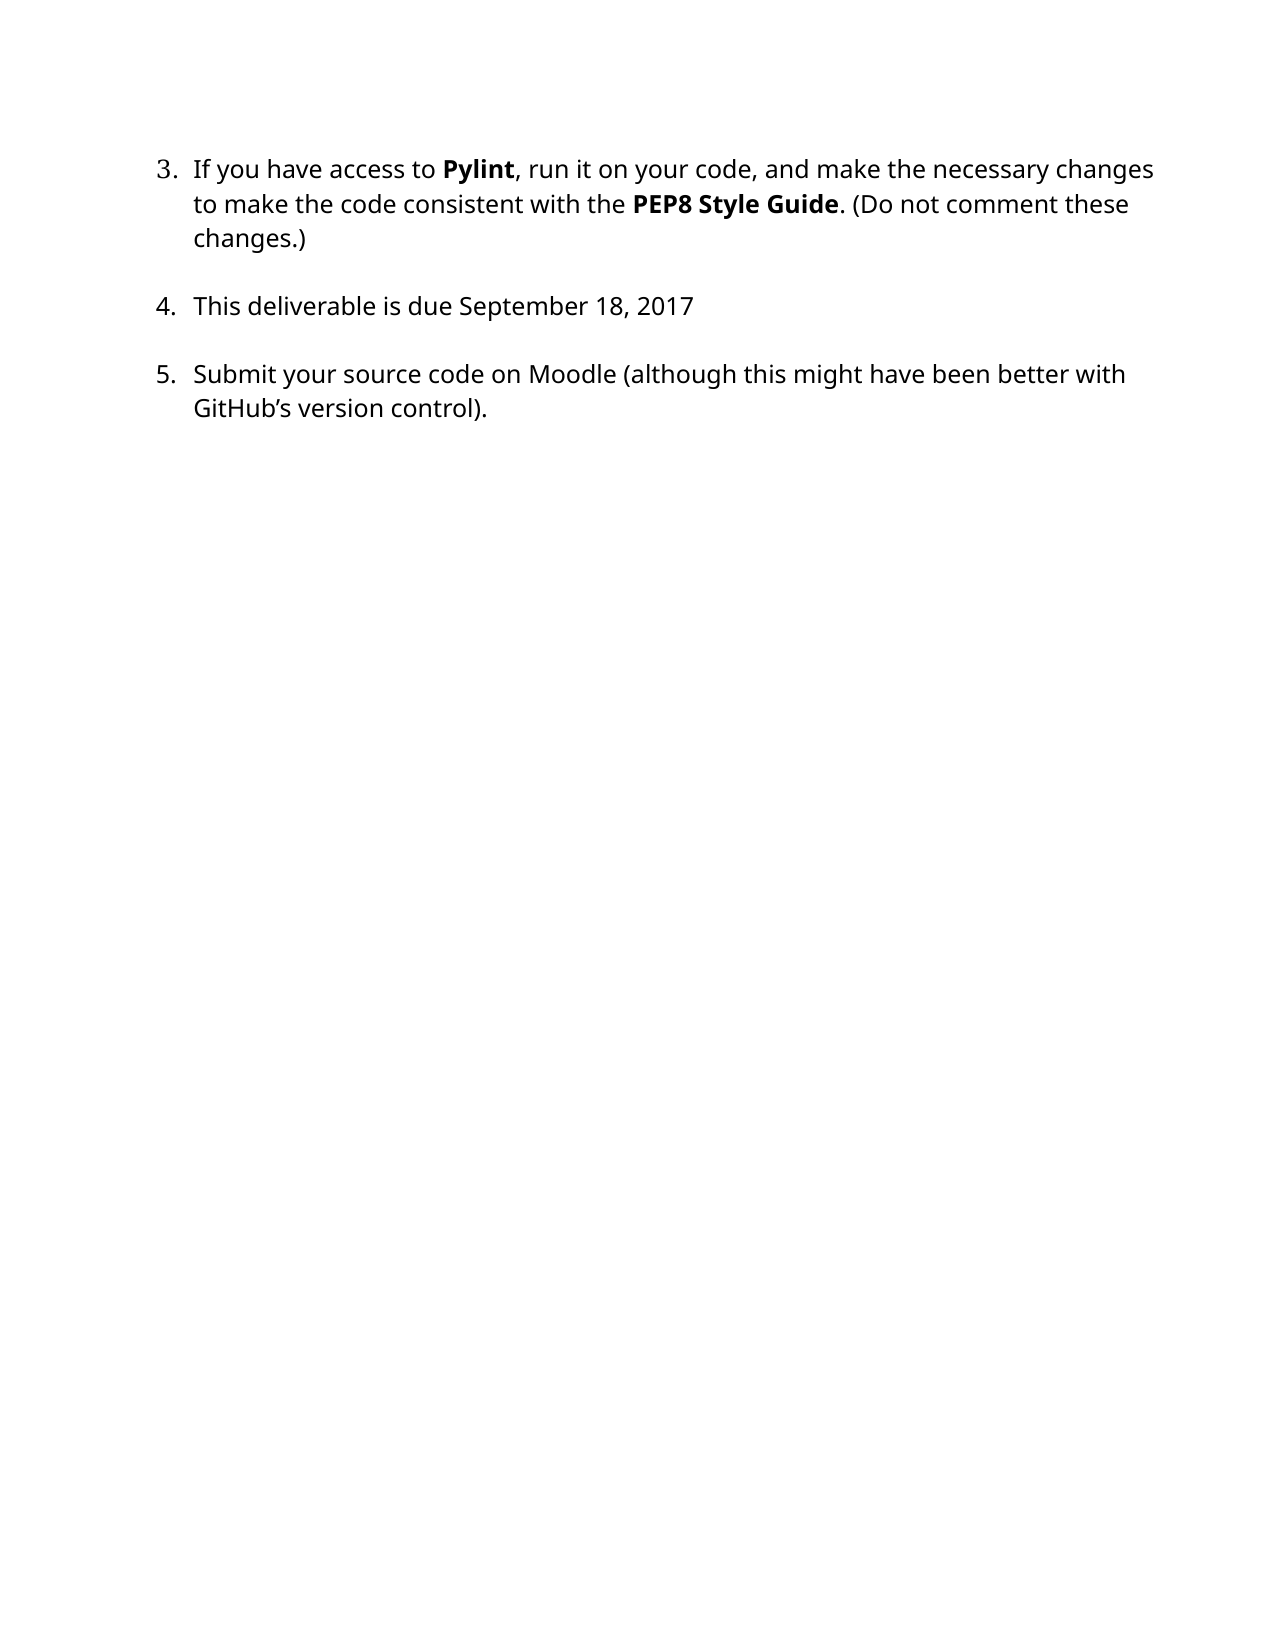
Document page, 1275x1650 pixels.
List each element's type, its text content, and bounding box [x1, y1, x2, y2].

list Submit your source code on Moodle (although this might have been better with GitHub’s version control). [156, 357, 1157, 425]
list If you have access to Pylint, run it on your code, and make the necessary changes to make the code consistent with the PEP8 Style Guide. (Do not comment these changes.) [156, 152, 1157, 254]
list This deliverable is due September 18, 2017 [156, 288, 1157, 322]
